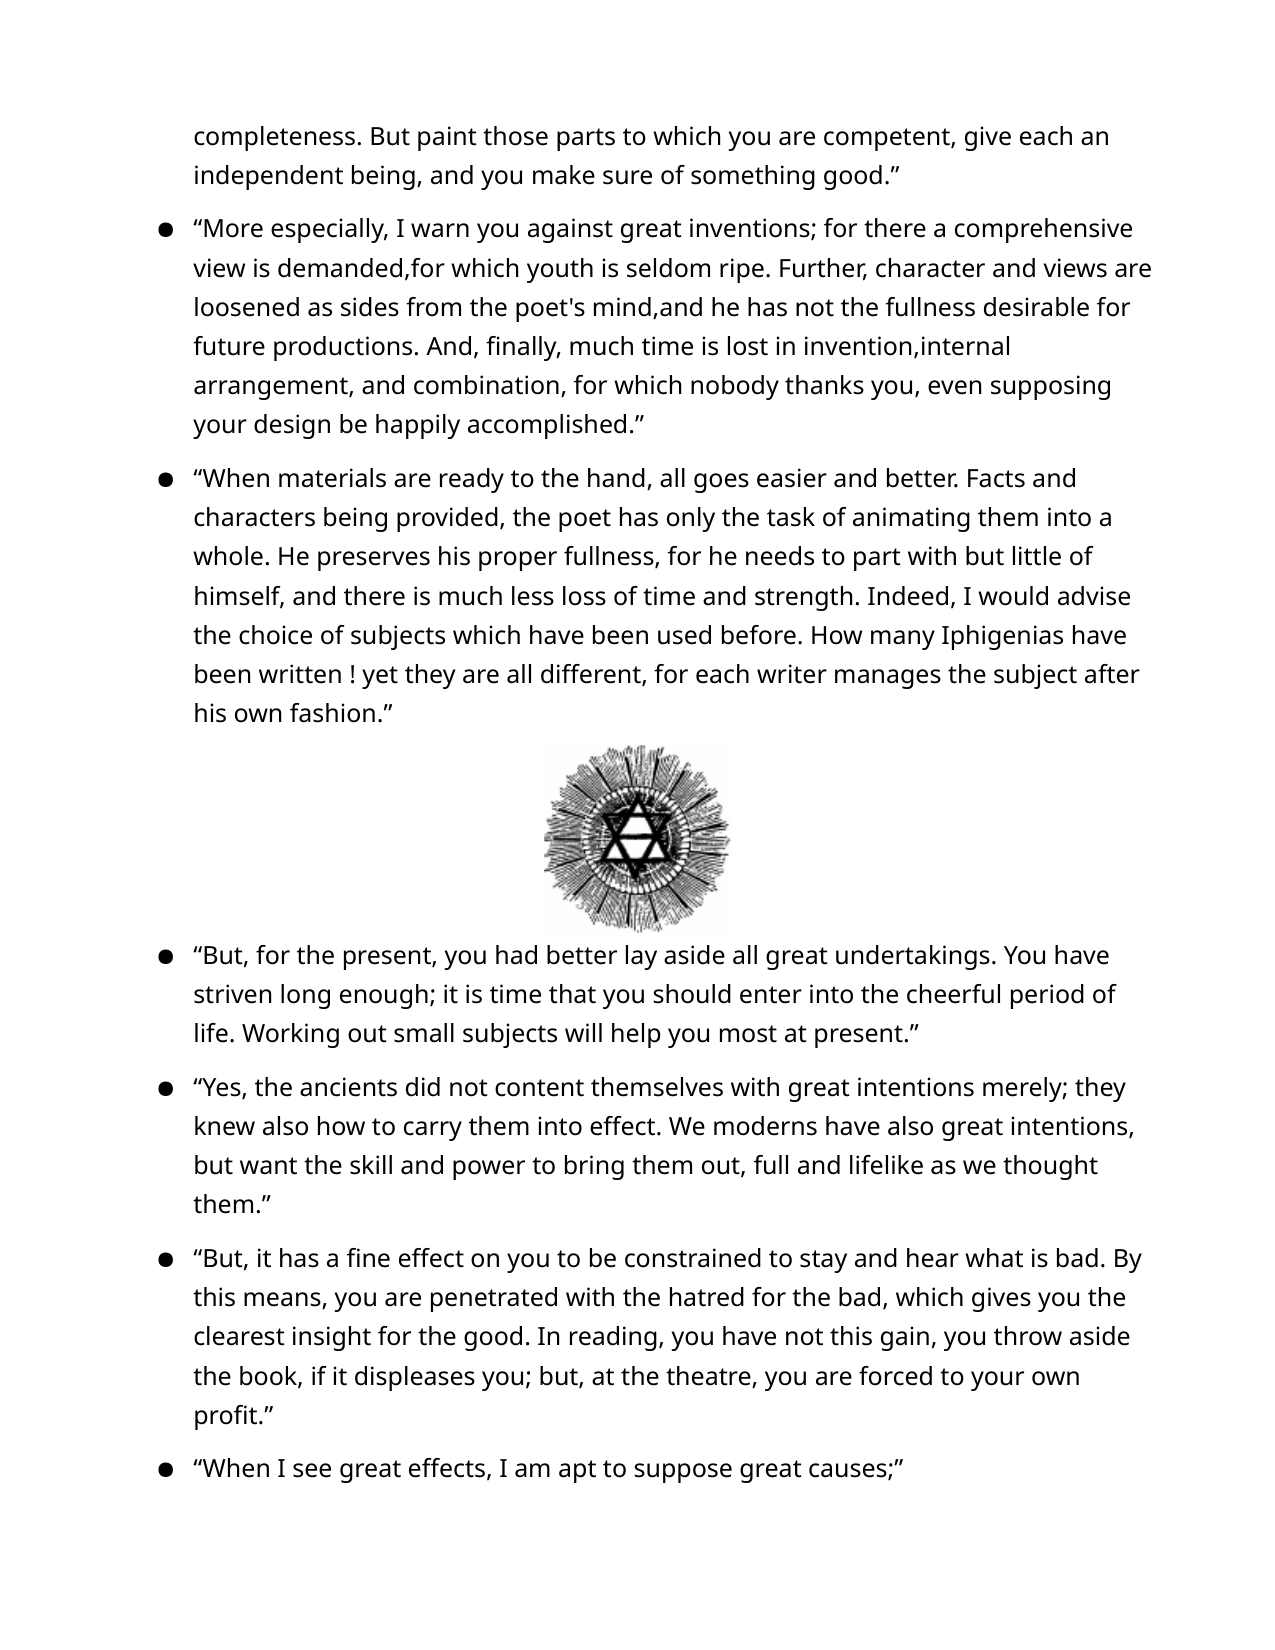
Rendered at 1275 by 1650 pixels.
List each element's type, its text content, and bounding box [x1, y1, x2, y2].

list completeness. But paint those parts to which you are competent, give each an independent being, and you make sure of something good.” [156, 118, 1157, 191]
picture [543, 745, 732, 933]
list “But, for the present, you had better lay aside all great undertakings. You have striven long enough; it is time that you should enter into the cheerful period of life. Working out small subjects will help you most at present.” [156, 749, 1157, 1050]
list “When I see great effects, I am apt to suppose great causes;” [156, 1451, 1157, 1485]
list “When materials are ready to the hand, all goes easier and better. Facts and characters being provided, the poet has only the task of animating them into a whole. He preserves his proper fullness, for he needs to part with but little of himself, and there is much less loss of time and strength. Indeed, I would advise the choice of subjects which have been used before. How many Iphigenias have been written ! yet they are all different, for each writer manages the subject after his own fashion.” [156, 461, 1157, 730]
list “More especially, I warn you against great inventions; for there a comprehensive view is demanded,for which youth is seldom ripe. Further, character and views are loosened as sides from the poet's mind,and he has not the fullness desirable for future productions. And, finally, much time is lost in invention,internal arrangement, and combination, for which nobody thanks you, even supposing your design be happily accomplished.” [156, 211, 1157, 441]
list “But, it has a fine effect on you to be constrained to stay and hear what is bad. By this means, you are penetrated with the hatred for the bad, which gives you the clearest insight for the good. In reading, you have not this gain, you throw aside the book, if it displeases you; but, at the theatre, you are forced to your own profit.” [156, 1241, 1157, 1431]
list “Yes, the ancients did not content themselves with great intentions merely; they knew also how to carry them into effect. We moderns have also great intentions, but want the skill and power to bring them out, full and lifelike as we thought them.” [156, 1069, 1157, 1221]
